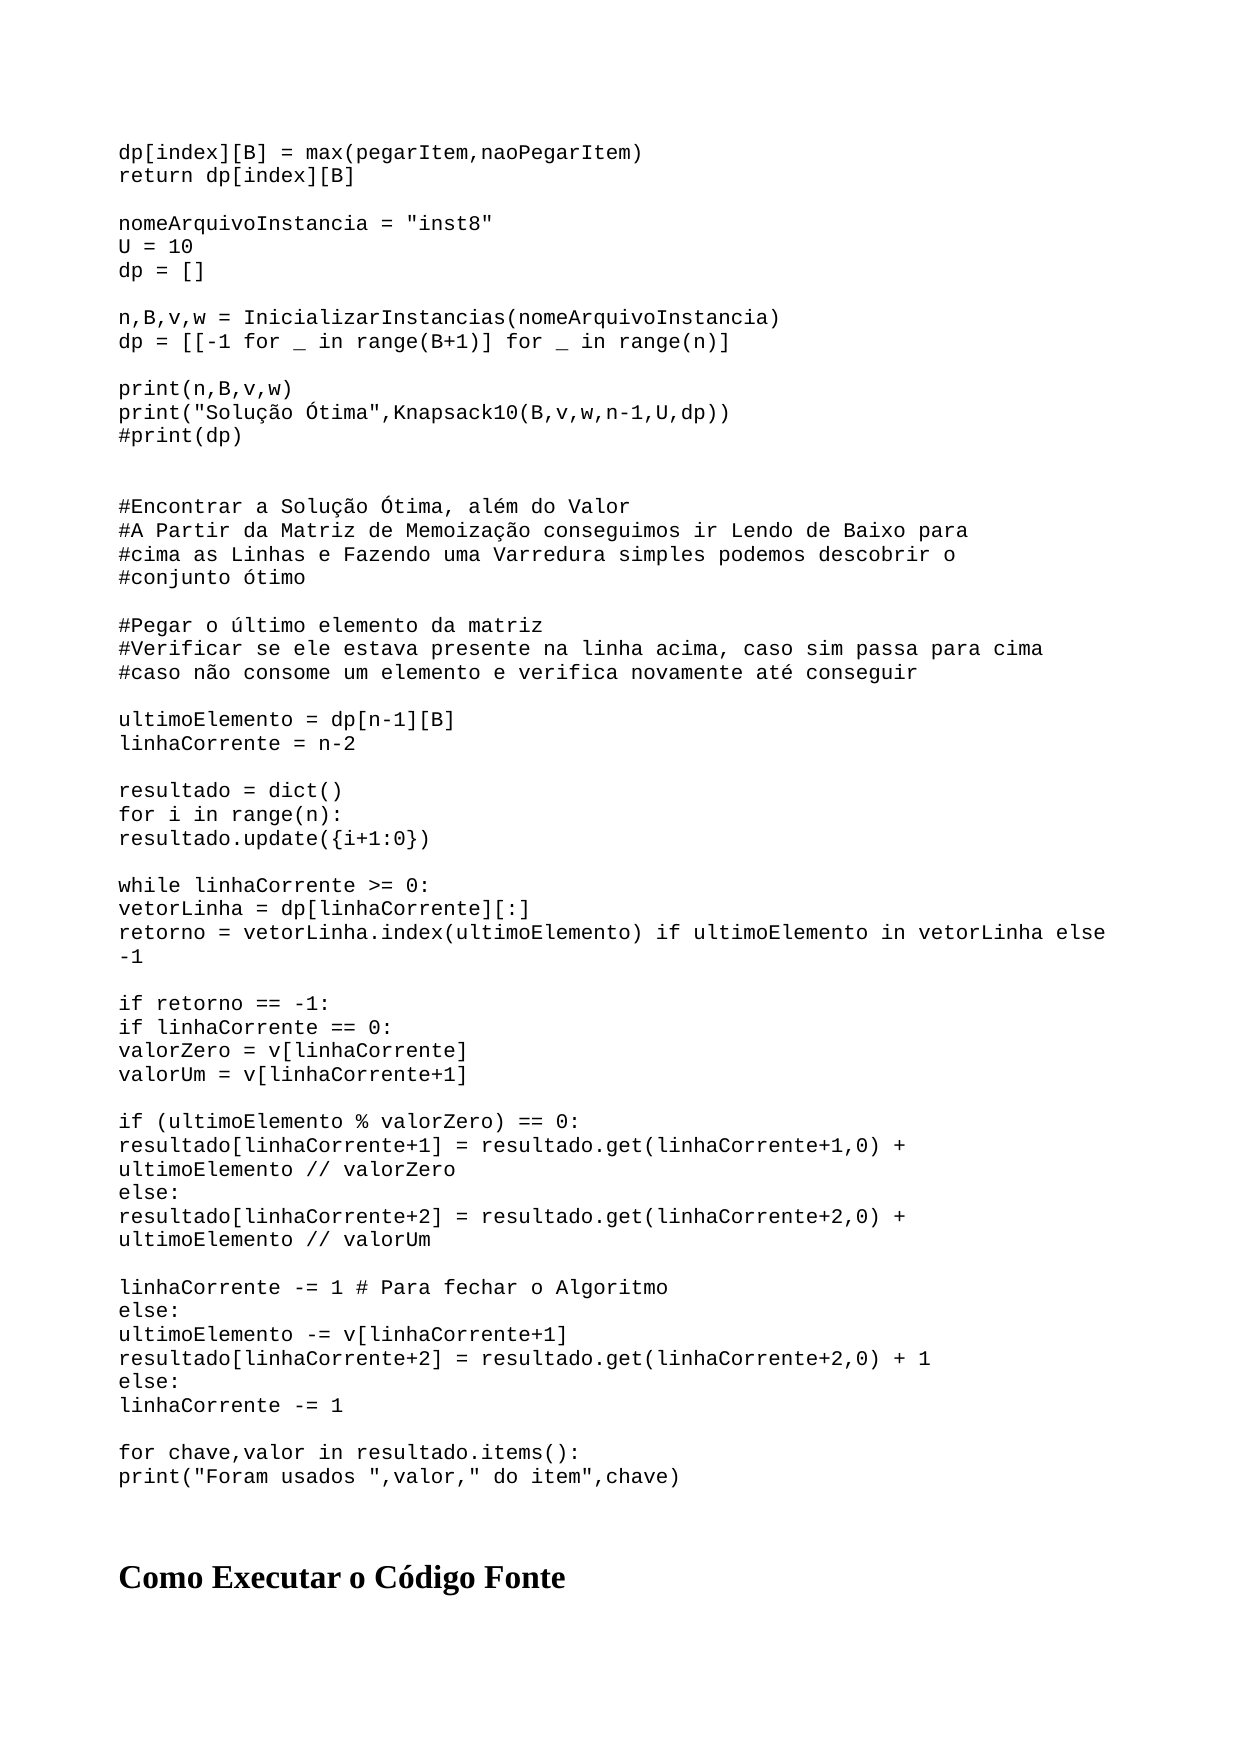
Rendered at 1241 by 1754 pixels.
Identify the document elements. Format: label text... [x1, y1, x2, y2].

text print("Solução Ótima",Knapsack10(B,v,w,n-1,U,dp)) [118, 402, 1122, 426]
text else: [118, 1182, 1122, 1206]
text resultado = dict() [118, 780, 1122, 804]
text Como Executar o Código Fonte [118, 1557, 1122, 1596]
text for i in range(n): [118, 804, 1122, 827]
text linhaCorrente = n-2 [118, 733, 1122, 757]
text U = 10 [118, 236, 1122, 260]
text print("Foram usados ",valor," do item",chave) [118, 1466, 1122, 1489]
text print(n,B,v,w) [118, 378, 1122, 402]
text resultado[linhaCorrente+1] = resultado.get(linhaCorrente+1,0) + ultimoElemento // valorZero [118, 1135, 1122, 1182]
text n,B,v,w = InicializarInstancias(nomeArquivoInstancia) [118, 307, 1122, 331]
text nomeArquivoInstancia = "inst8" [118, 213, 1122, 236]
text #caso não consome um elemento e verifica novamente até conseguir [118, 662, 1122, 686]
text if linhaCorrente == 0: [118, 1017, 1122, 1040]
text resultado.update({i+1:0}) [118, 827, 1122, 851]
text vetorLinha = dp[linhaCorrente][:] [118, 898, 1122, 922]
text retorno = vetorLinha.index(ultimoElemento) if ultimoElemento in vetorLinha else -1 [118, 922, 1122, 969]
text resultado[linhaCorrente+2] = resultado.get(linhaCorrente+2,0) + 1 [118, 1348, 1122, 1371]
text #A Partir da Matriz de Memoização conseguimos ir Lendo de Baixo para [118, 520, 1122, 544]
text #conjunto ótimo [118, 567, 1122, 591]
text else: [118, 1371, 1122, 1395]
text #Pegar o último elemento da matriz [118, 615, 1122, 638]
text for chave,valor in resultado.items(): [118, 1442, 1122, 1466]
text #Encontrar a Solução Ótima, além do Valor [118, 496, 1122, 520]
text if retorno == -1: [118, 993, 1122, 1017]
text resultado[linhaCorrente+2] = resultado.get(linhaCorrente+2,0) + ultimoElemento // valorUm [118, 1206, 1122, 1253]
text linhaCorrente -= 1 # Para fechar o Algoritmo [118, 1277, 1122, 1300]
text ultimoElemento -= v[linhaCorrente+1] [118, 1324, 1122, 1348]
text else: [118, 1300, 1122, 1324]
text #cima as Linhas e Fazendo uma Varredura simples podemos descobrir o [118, 544, 1122, 567]
text dp = [] [118, 260, 1122, 284]
text dp = [[-1 for _ in range(B+1)] for _ in range(n)] [118, 331, 1122, 354]
text valorZero = v[linhaCorrente] [118, 1040, 1122, 1064]
text dp[index][B] = max(pegarItem,naoPegarItem) [118, 142, 1122, 165]
text valorUm = v[linhaCorrente+1] [118, 1064, 1122, 1088]
text ultimoElemento = dp[n-1][B] [118, 709, 1122, 733]
text #Verificar se ele estava presente na linha acima, caso sim passa para cima [118, 638, 1122, 662]
text #print(dp) [118, 426, 1122, 449]
text while linhaCorrente >= 0: [118, 875, 1122, 898]
text return dp[index][B] [118, 165, 1122, 189]
text linhaCorrente -= 1 [118, 1395, 1122, 1419]
text if (ultimoElemento % valorZero) == 0: [118, 1111, 1122, 1135]
